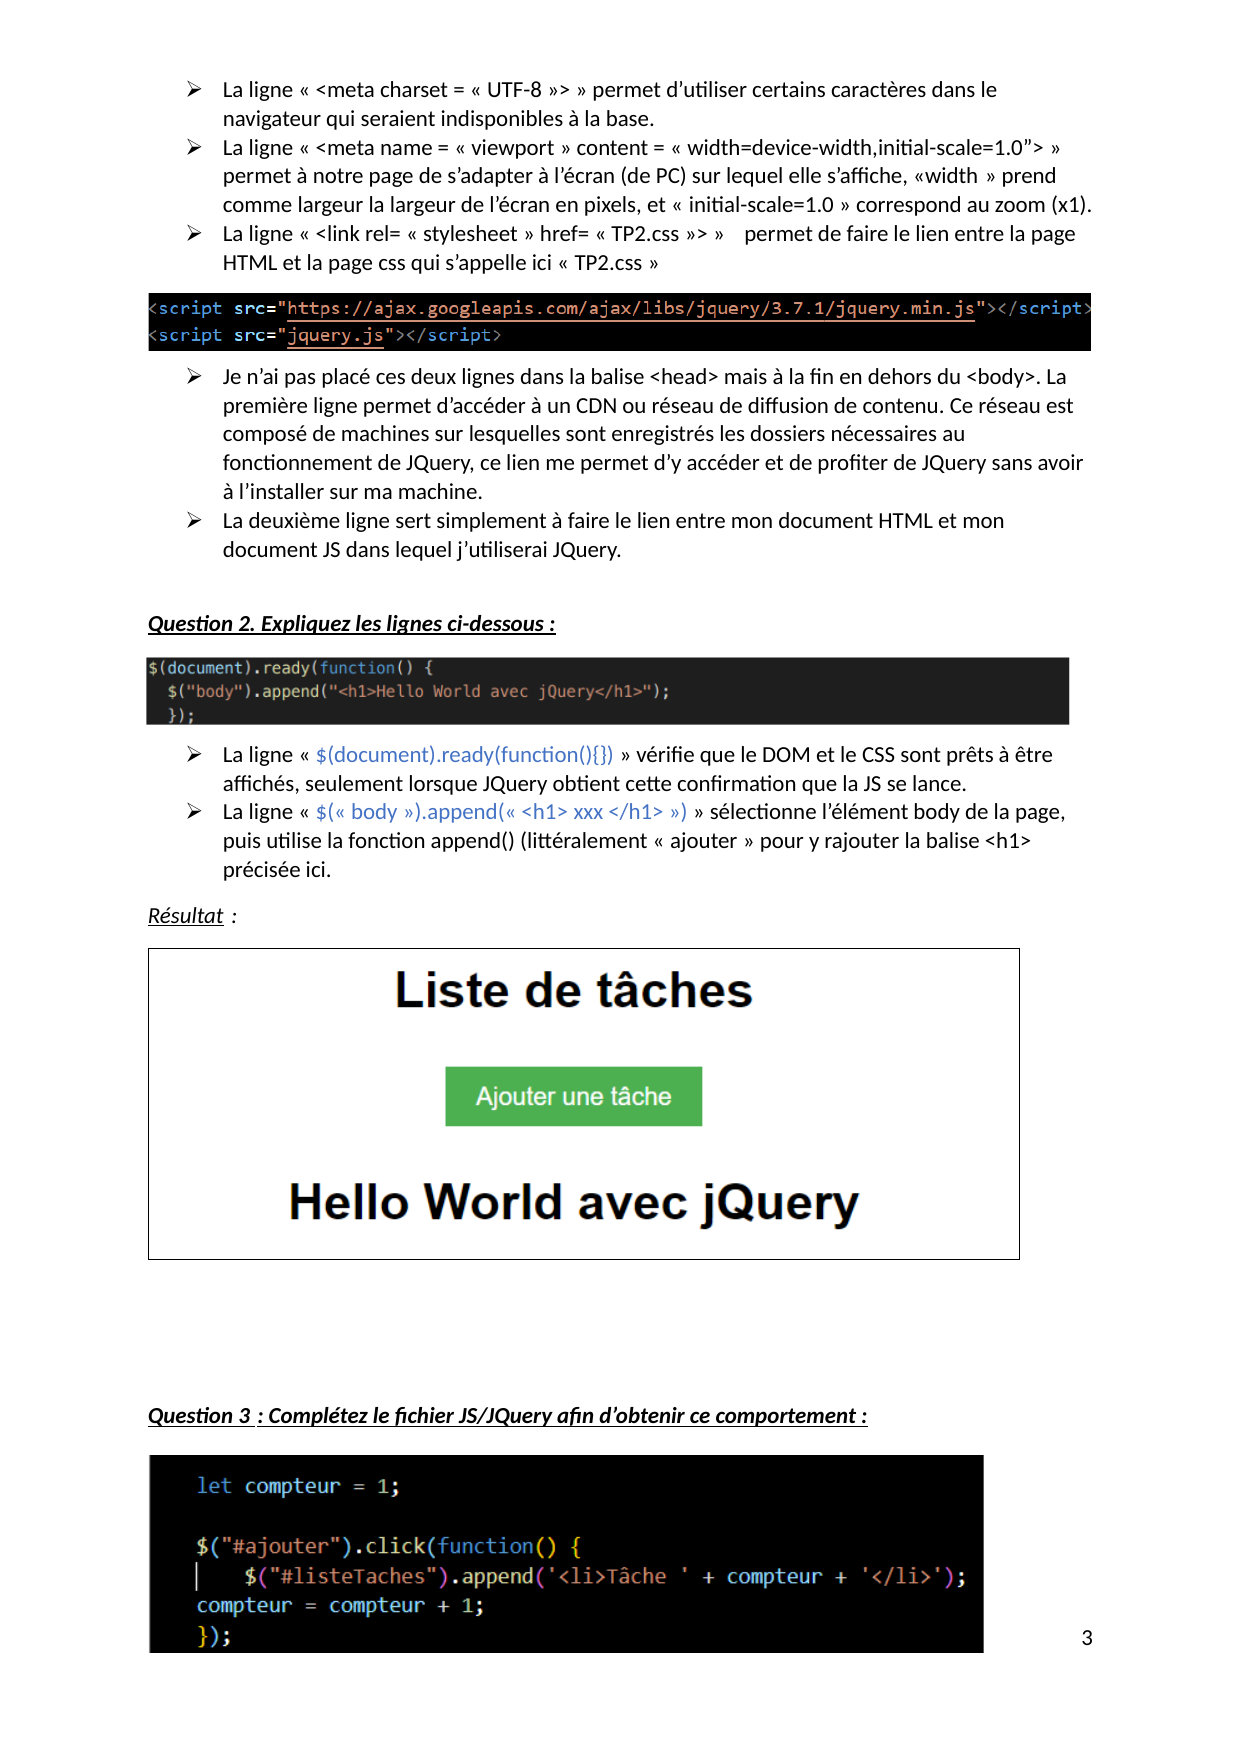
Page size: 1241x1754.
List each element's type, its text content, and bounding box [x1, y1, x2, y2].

subtitle Question 2. Expliquez les lignes ci-dessous : [148, 609, 1093, 637]
subtitle Question 3 : Complétez le fichier JS/JQuery afin d’obtenir ce comportement : [148, 1401, 1093, 1429]
list Je n’ai pas placé ces deux lignes dans la balise <head> mais à la fin en dehors du <body>. La première ligne permet d’accéder à un CDN ou réseau de diffusion de contenu. Ce réseau est composé de machines sur lesquelles sont enregistrés les dossiers nécessaires au fonctionnement de JQuery, ce lien me permet d’y accéder et de profiter de JQuery sans avoir à l’installer sur ma machine. [185, 277, 1093, 505]
list La ligne « $(« body »).append(« <h1> xxx </h1> ») » sélectionne l’élément body de la page, puis utilise la fonction append() (littéralement « ajouter » pour y rajouter la balise <h1> précisée ici. [185, 797, 1093, 883]
list La ligne « <meta name = « viewport » content = « width=device-width,initial-scale=1.0”> » permet à notre page de s’adapter à l’écran (de PC) sur lequel elle s’affiche, «width » prend comme largeur la largeur de l’écran en pixels, et « initial-scale=1.0 » correspond au zoom (x1). [185, 133, 1093, 218]
list La ligne « <link rel= « stylesheet » href= « TP2.css »> » permet de faire le lien entre la page HTML et la page css qui s’appelle ici « TP2.css » [185, 219, 1093, 276]
text Résultat : [148, 901, 1093, 929]
list La ligne « $(document).ready(function(){}) » vérifie que le DOM et le CSS sont prêts à être affichés, seulement lorsque JQuery obtient cette confirmation que la JS se lance. [185, 655, 1093, 797]
list La deuxième ligne sert simplement à faire le lien entre mon document HTML et mon document JS dans lequel j’utiliserai JQuery. [185, 506, 1093, 563]
list La ligne « <meta charset = « UTF-8 »> » permet d’utiliser certains caractères dans le navigateur qui seraient indisponibles à la base. [185, 75, 1093, 132]
